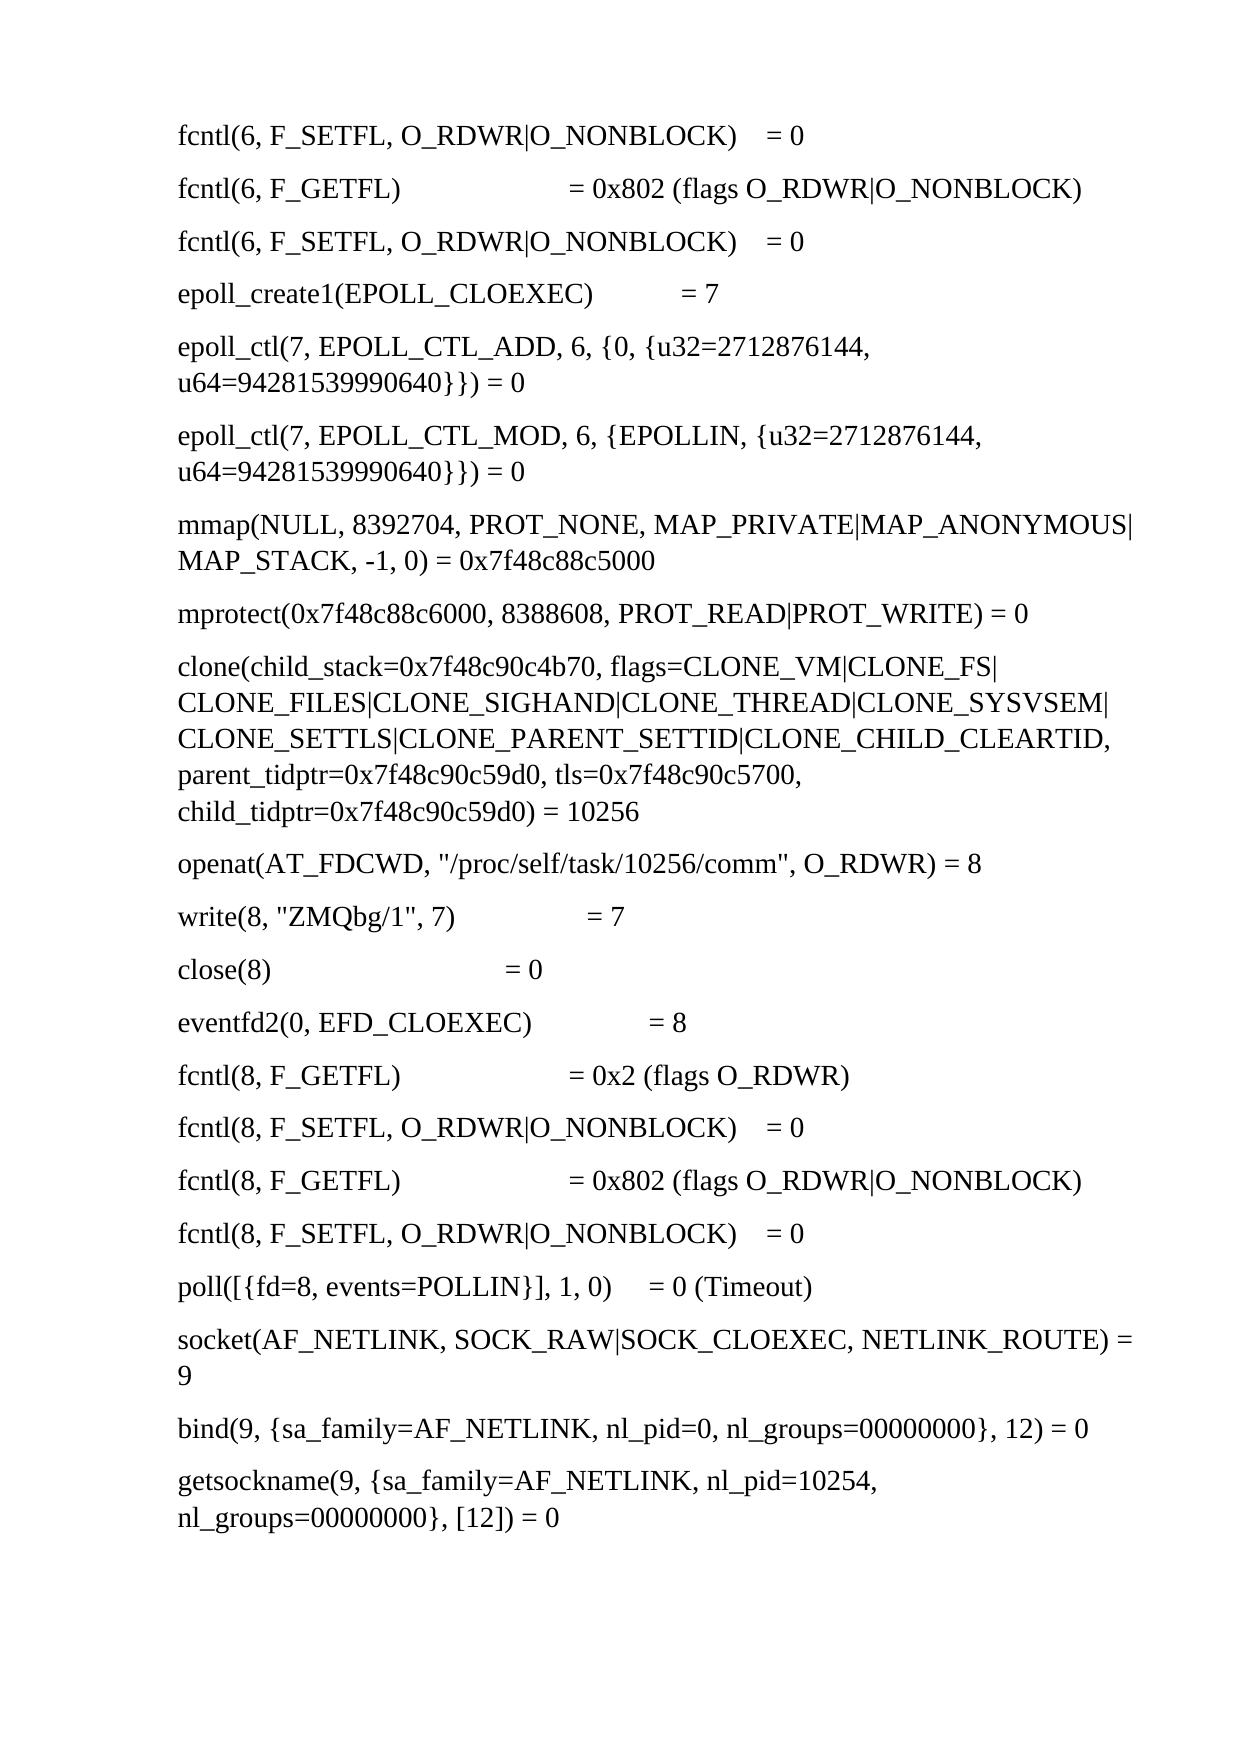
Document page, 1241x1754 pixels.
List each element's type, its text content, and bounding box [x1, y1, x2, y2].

text epoll_ctl(7, EPOLL_CTL_MOD, 6, {EPOLLIN, {u32=2712876144, u64=94281539990640}}) = 0 [177, 418, 1152, 488]
text poll([{fd=8, events=POLLIN}], 1, 0) = 0 (Timeout) [177, 1269, 1152, 1302]
text epoll_create1(EPOLL_CLOEXEC) = 7 [177, 277, 1152, 310]
text fcntl(8, F_SETFL, O_RDWR|O_NONBLOCK) = 0 [177, 1216, 1152, 1250]
text socket(AF_NETLINK, SOCK_RAW|SOCK_CLOEXEC, NETLINK_ROUTE) = 9 [177, 1322, 1152, 1391]
text fcntl(6, F_GETFL) = 0x802 (flags O_RDWR|O_NONBLOCK) [177, 171, 1152, 204]
text fcntl(8, F_SETFL, O_RDWR|O_NONBLOCK) = 0 [177, 1111, 1152, 1144]
text fcntl(6, F_SETFL, O_RDWR|O_NONBLOCK) = 0 [177, 118, 1152, 152]
text write(8, "ZMQbg/1", 7) = 7 [177, 899, 1152, 933]
text clone(child_stack=0x7f48c90c4b70, flags=CLONE_VM|CLONE_FS|CLONE_FILES|CLONE_SIGHAND|CLONE_THREAD|CLONE_SYSVSEM|CLONE_SETTLS|CLONE_PARENT_SETTID|CLONE_CHILD_CLEARTID, parent_tidptr=0x7f48c90c59d0, tls=0x7f48c90c5700, child_tidptr=0x7f48c90c59d0) = 10256 [177, 649, 1152, 827]
text mprotect(0x7f48c88c6000, 8388608, PROT_READ|PROT_WRITE) = 0 [177, 596, 1152, 630]
text eventfd2(0, EFD_CLOEXEC) = 8 [177, 1005, 1152, 1038]
text getsockname(9, {sa_family=AF_NETLINK, nl_pid=10254, nl_groups=00000000}, [12]) = 0 [177, 1463, 1152, 1533]
text bind(9, {sa_family=AF_NETLINK, nl_pid=0, nl_groups=00000000}, 12) = 0 [177, 1411, 1152, 1444]
text fcntl(8, F_GETFL) = 0x2 (flags O_RDWR) [177, 1058, 1152, 1091]
text mmap(NULL, 8392704, PROT_NONE, MAP_PRIVATE|MAP_ANONYMOUS|MAP_STACK, -1, 0) = 0x7f48c88c5000 [177, 507, 1152, 577]
text epoll_ctl(7, EPOLL_CTL_ADD, 6, {0, {u32=2712876144, u64=94281539990640}}) = 0 [177, 329, 1152, 399]
text fcntl(8, F_GETFL) = 0x802 (flags O_RDWR|O_NONBLOCK) [177, 1163, 1152, 1197]
text openat(AT_FDCWD, "/proc/self/task/10256/comm", O_RDWR) = 8 [177, 846, 1152, 880]
text fcntl(6, F_SETFL, O_RDWR|O_NONBLOCK) = 0 [177, 224, 1152, 257]
text close(8) = 0 [177, 952, 1152, 986]
